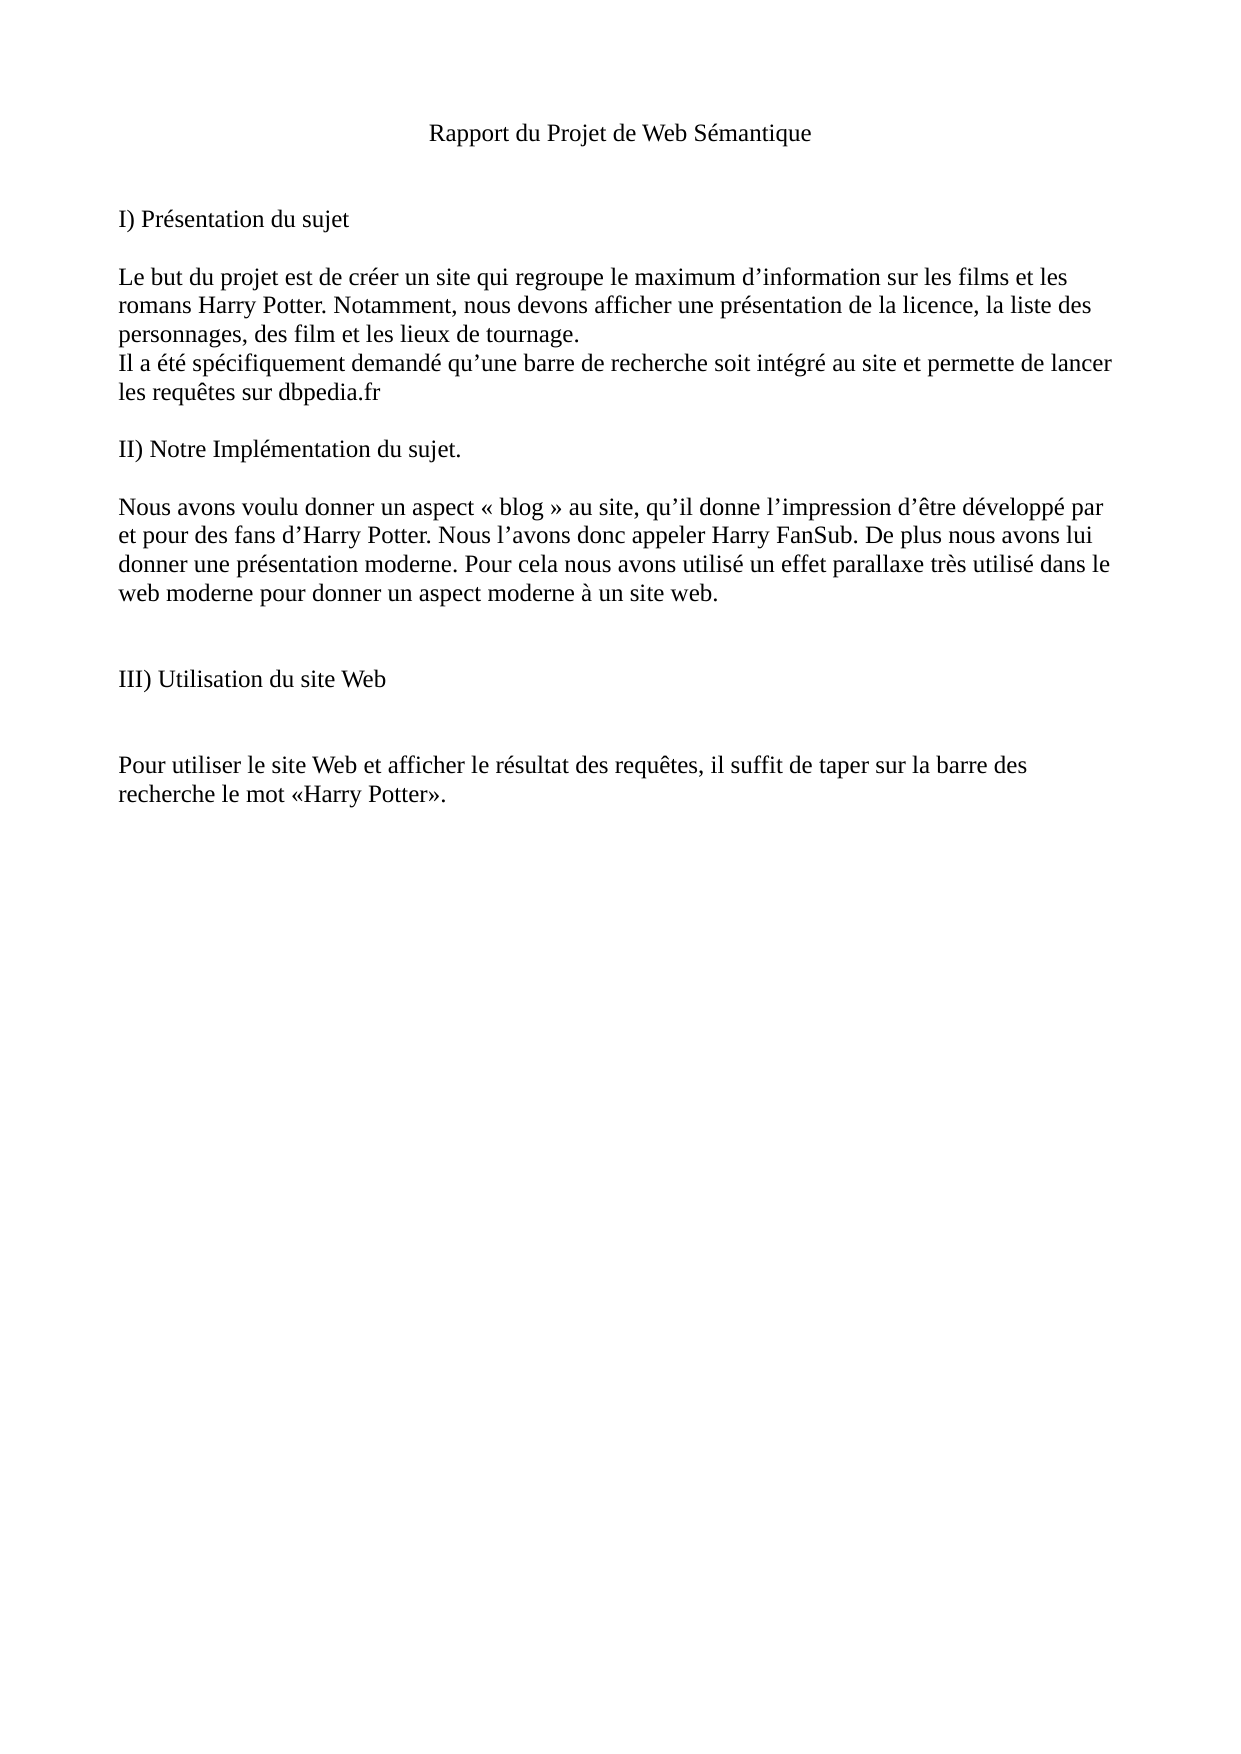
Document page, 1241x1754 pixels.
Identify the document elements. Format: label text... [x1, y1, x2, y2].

text Pour utiliser le site Web et afficher le résultat des requêtes, il suffit de taper sur la barre des recherche le mot «Harry Potter». [118, 751, 1122, 808]
text Nous avons voulu donner un aspect « blog » au site, qu’il donne l’impression d’être développé par et pour des fans d’Harry Potter. Nous l’avons donc appeler Harry FanSub. De plus nous avons lui donner une présentation moderne. Pour cela nous avons utilisé un effet parallaxe très utilisé dans le web moderne pour donner un aspect moderne à un site web. [118, 492, 1122, 607]
text I) Présentation du sujet [118, 204, 1122, 233]
text III) Utilisation du site Web [118, 664, 1122, 693]
text Rapport du Projet de Web Sémantique [118, 118, 1122, 147]
text II) Notre Implémentation du sujet. [118, 434, 1122, 463]
text Le but du projet est de créer un site qui regroupe le maximum d’information sur les films et les romans Harry Potter. Notamment, nous devons afficher une présentation de la licence, la liste des personnages, des film et les lieux de tournage. [118, 262, 1122, 348]
text Il a été spécifiquement demandé qu’une barre de recherche soit intégré au site et permette de lancer les requêtes sur dbpedia.fr [118, 348, 1122, 406]
